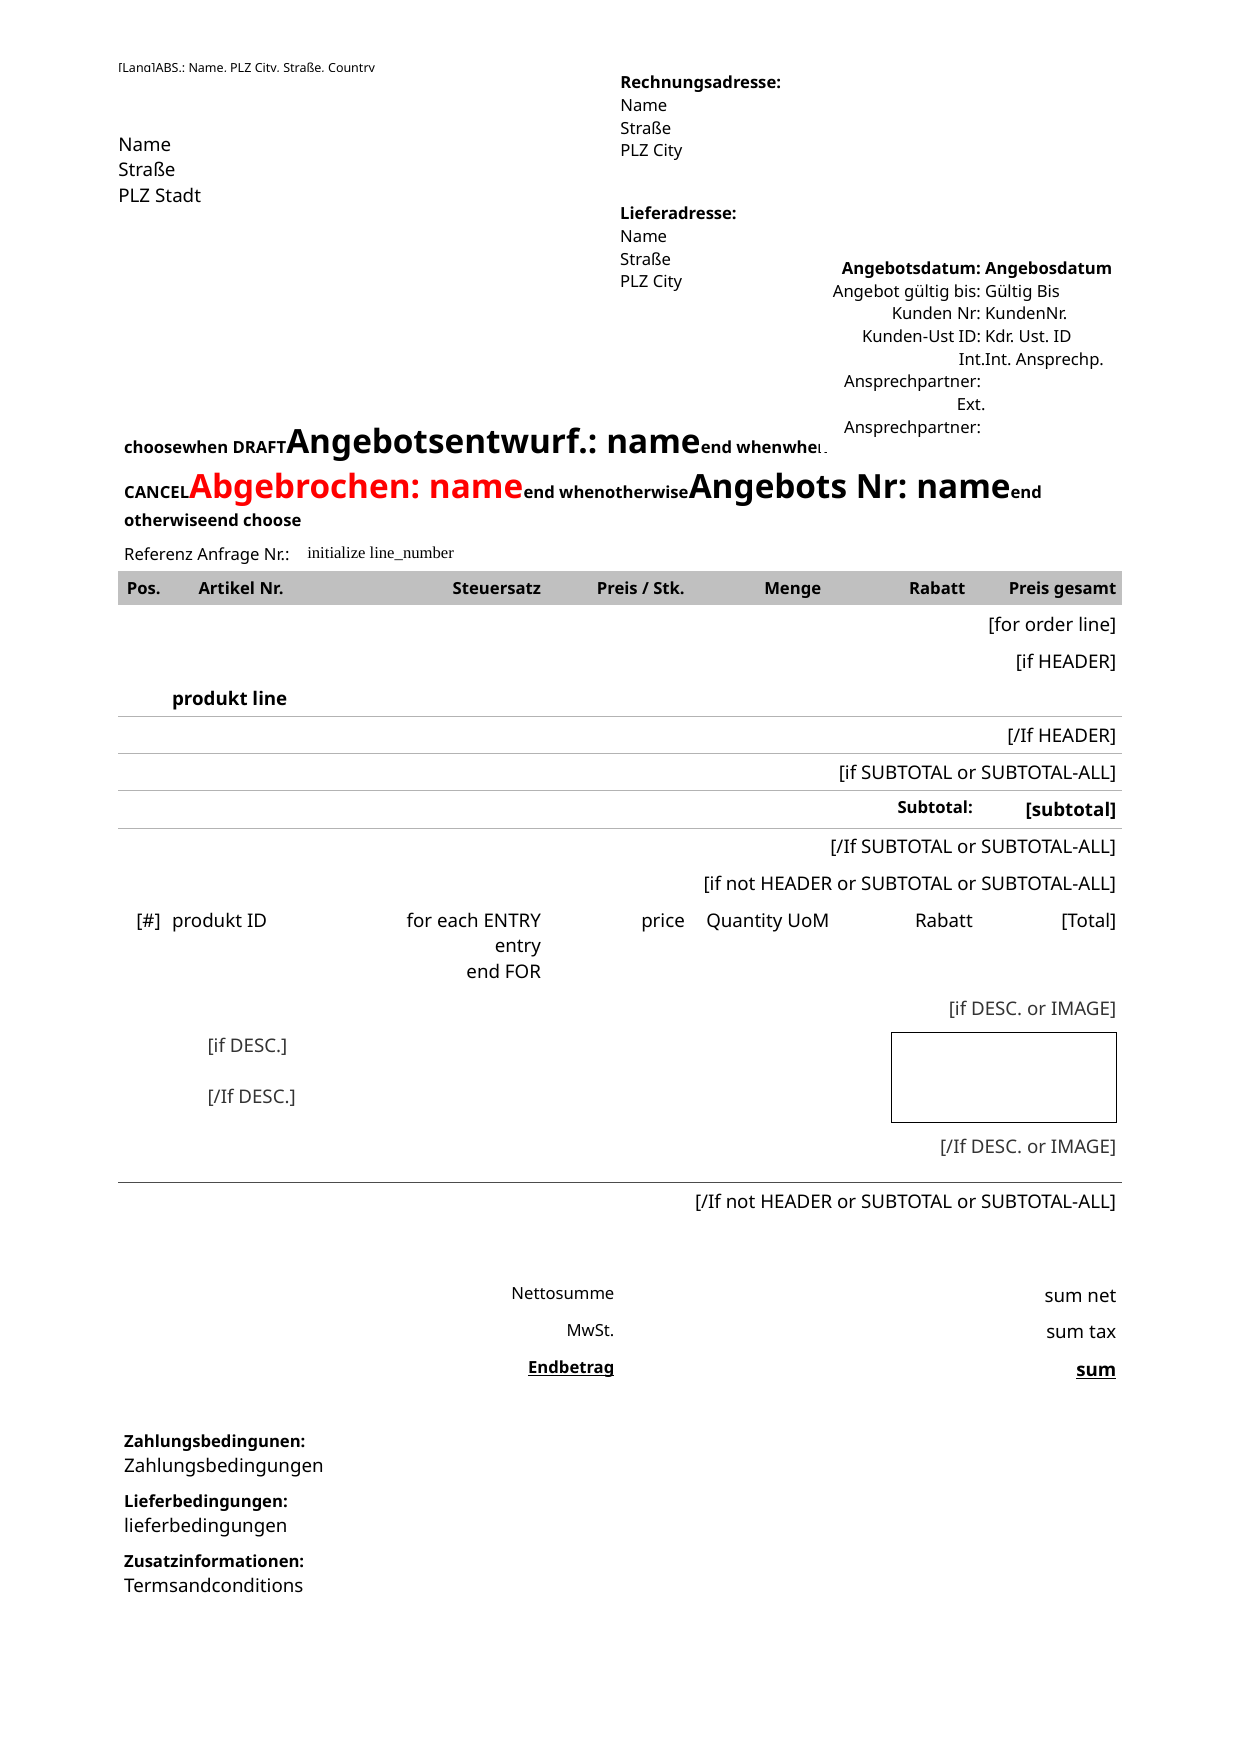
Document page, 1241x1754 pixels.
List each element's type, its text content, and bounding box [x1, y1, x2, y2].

table_cell Referenz Anfrage Nr.: [118, 537, 301, 571]
table_cell </for> [118, 1219, 1122, 1256]
text PLZ City [620, 270, 820, 293]
text PLZ City [620, 139, 987, 162]
table_cell sum tax [620, 1313, 1122, 1350]
table_cell [for order line] [118, 605, 1122, 642]
table_header choosewhen DRAFTAngebotsentwurf.: nameend whenwhen CANCELAbgebrochen: nameend whenotherwiseAngebots Nr: nameend otherwiseend choose [118, 453, 1122, 537]
table_cell [690, 1026, 1122, 1128]
table_cell Subtotal: [118, 791, 978, 827]
table_cell [/If SUBTOTAL or SUBTOTAL-ALL] [118, 829, 1122, 864]
table_cell [118, 1387, 1122, 1424]
table_cell Kunden-Ust ID: [820, 325, 985, 347]
text Name [620, 93, 987, 116]
table_cell Menge [690, 571, 827, 605]
table_cell Endbetrag [118, 1350, 620, 1387]
table_cell Rabatt [835, 901, 978, 989]
table_cell Gültig Bis [985, 279, 1135, 302]
table_cell Preis gesamt [971, 571, 1122, 605]
table_cell Angebot gültig bis: [820, 279, 985, 302]
table_cell [118, 1165, 1122, 1182]
table_cell Steuersatz [289, 571, 546, 605]
table_cell Preis / Stk. [546, 571, 690, 605]
table_cell produkt line [166, 679, 690, 716]
text Name Straße PLZ Stadt [118, 131, 620, 233]
table_cell [118, 1026, 202, 1128]
table_cell [if HEADER] [118, 642, 1122, 679]
table_cell Rabatt [827, 571, 971, 605]
table_cell [118, 679, 166, 716]
table_header Angebotsdatum: [820, 256, 985, 279]
table_cell [/If HEADER] [118, 717, 1122, 753]
table_cell [if DESC. or IMAGE] [118, 990, 1122, 1026]
table_cell Pos. [118, 571, 166, 605]
table_cell [/If DESC. or IMAGE] [118, 1128, 1122, 1165]
table_cell [978, 679, 1122, 716]
table_cell produkt ID [166, 901, 289, 989]
table_cell [if SUBTOTAL or SUBTOTAL-ALL] [118, 754, 1122, 790]
table_cell [/If not HEADER or SUBTOTAL or SUBTOTAL-ALL] [118, 1183, 1122, 1219]
table_cell [690, 679, 835, 716]
table_cell [985, 393, 1135, 438]
table_cell [if DESC.] <line.name> [/If DESC.] [202, 1026, 690, 1128]
table_header Angebosdatum [985, 256, 1135, 279]
table_cell initialize line_number [301, 537, 1122, 571]
table_header choosewhen DRAFTAngebotsentwurf.: nameend whenwhen CANCELAbgebrochen: nameend whenotherwiseAngebots Nr: nameend otherwiseend choose [118, 412, 820, 452]
text Rechnungsadresse: [620, 71, 987, 93]
table_cell [#] [118, 901, 166, 989]
table_cell Kdr. Ust. ID [985, 325, 1135, 347]
table_cell KundenNr. [985, 302, 1135, 324]
table_cell [subtotal] [978, 791, 1122, 827]
table_cell Zusatzinformationen: Termsandconditions [118, 1544, 1122, 1603]
table_cell Lieferbedingungen: lieferbedingungen [118, 1484, 1122, 1543]
table_cell [Total] [978, 901, 1122, 989]
text Straße [620, 247, 988, 270]
text Name [620, 224, 988, 247]
table_cell price [546, 901, 690, 989]
table_cell Kunden Nr: [820, 302, 985, 324]
table_cell sum [620, 1350, 1122, 1387]
table_cell Zahlungsbedingunen: Zahlungsbedingungen [118, 1424, 1122, 1484]
table_header Nettosumme [118, 1276, 620, 1313]
table_cell Int. Ansprechpartner: [820, 347, 985, 393]
table_cell Artikel Nr. [166, 571, 289, 605]
table_cell [835, 679, 978, 716]
table_cell for each ENTRY entry end FOR [289, 901, 546, 989]
table_cell MwSt. [118, 1313, 620, 1350]
text Lieferadresse: [620, 202, 988, 224]
table_cell Quantity UoM [690, 901, 835, 989]
text Straße [620, 116, 987, 139]
table_cell [if not HEADER or SUBTOTAL or SUBTOTAL-ALL] [118, 865, 1122, 901]
text [Lang]ABS.: Name, PLZ City, Straße, Country [118, 59, 619, 72]
table_cell Ext. Ansprechpartner: [820, 393, 985, 438]
table_header sum net [620, 1276, 1122, 1313]
table_cell Int. Ansprechp. [985, 347, 1135, 393]
